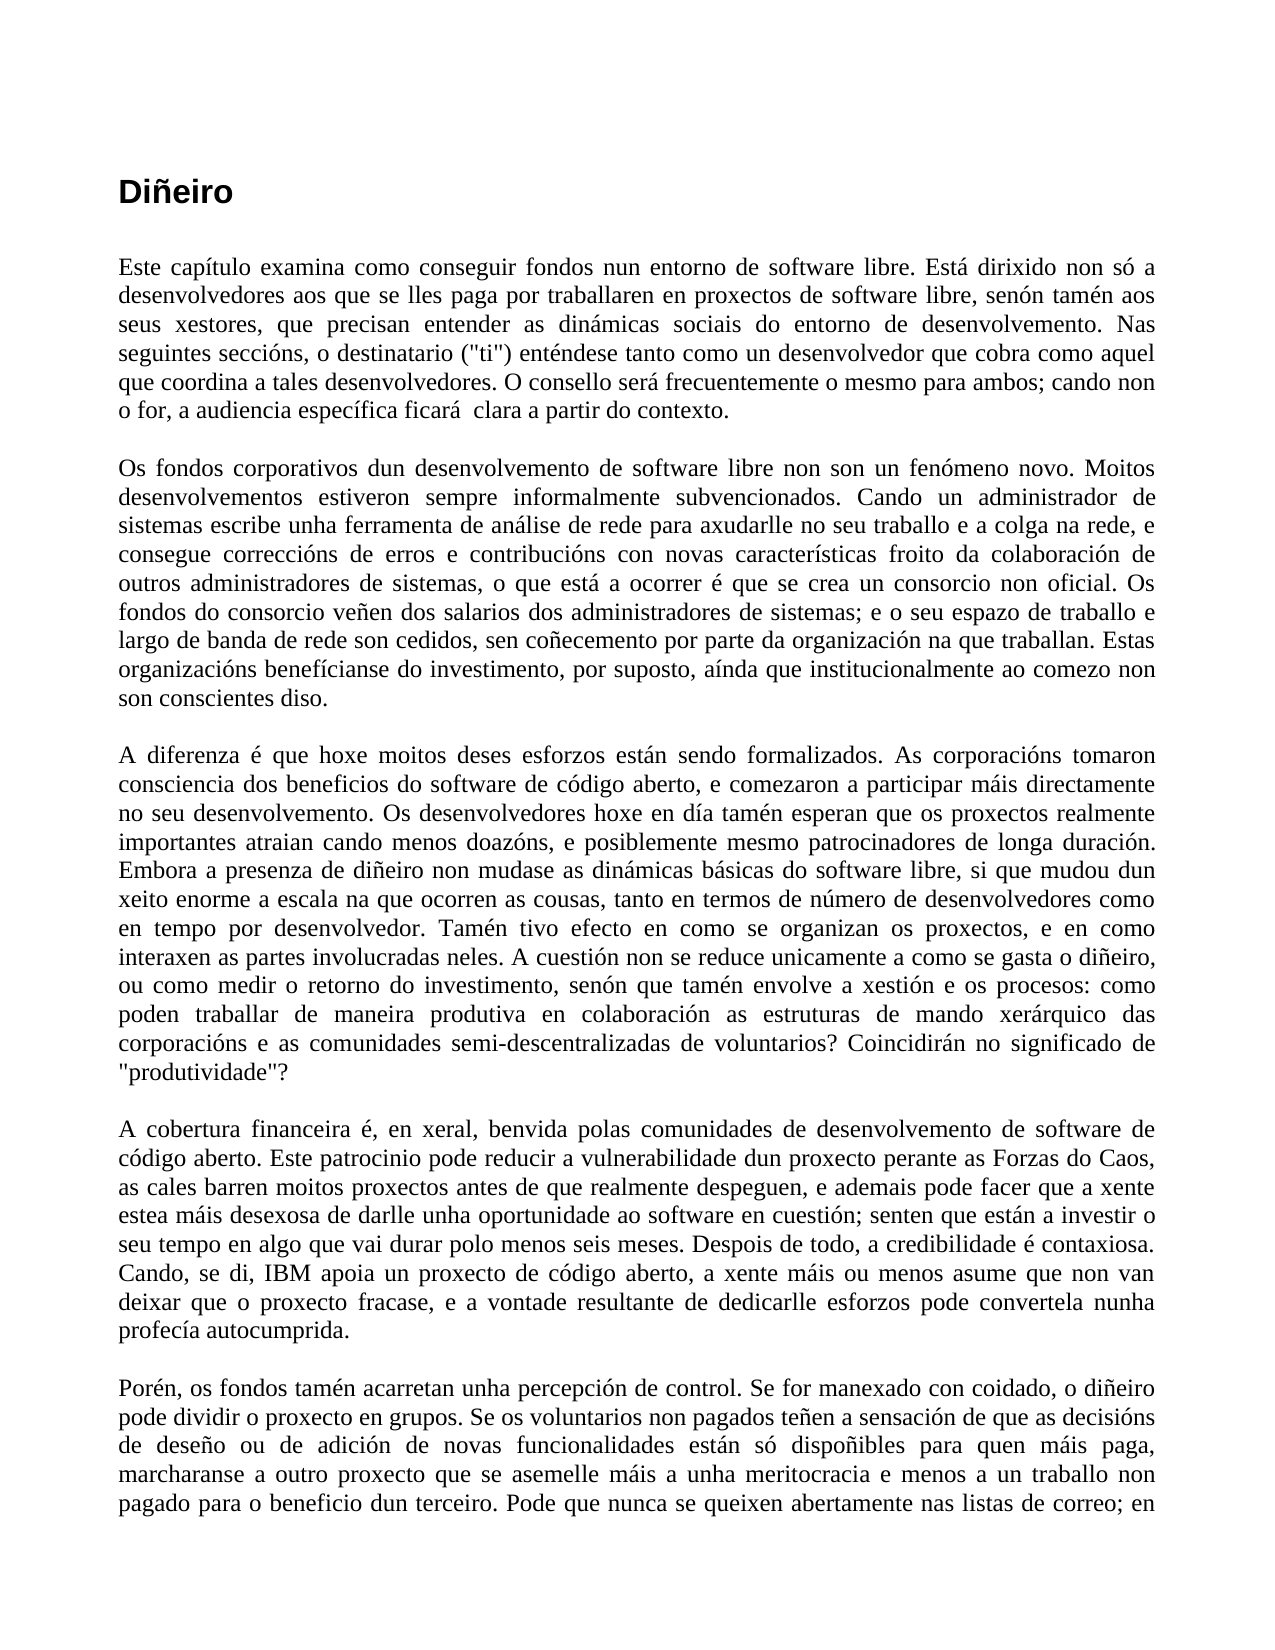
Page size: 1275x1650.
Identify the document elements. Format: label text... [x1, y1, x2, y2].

text Os fondos corporativos dun desenvolvemento de software libre non son un fenómeno novo. Moitos desenvolvementos estiveron sempre informalmente subvencionados. Cando un administrador de sistemas escribe unha ferramenta de análise de rede para axudarlle no seu traballo e a colga na rede, e consegue correccións de erros e contribucións con novas características froito da colaboración de outros administradores de sistemas, o que está a ocorrer é que se crea un consorcio non oficial. Os fondos do consorcio veñen dos salarios dos administradores de sistemas; e o seu espazo de traballo e largo de banda de rede son cedidos, sen coñecemento por parte da organización na que traballan. Estas organizacións benefícianse do investimento, por suposto, aínda que institucionalmente ao comezo non son conscientes diso. [118, 453, 1157, 712]
subtitle Diñeiro [118, 172, 1157, 211]
text Este capítulo examina como conseguir fondos nun entorno de software libre. Está dirixido non só a desenvolvedores aos que se lles paga por traballaren en proxectos de software libre, senón tamén aos seus xestores, que precisan entender as dinámicas sociais do entorno de desenvolvemento. Nas seguintes seccións, o destinatario ("ti") enténdese tanto como un desenvolvedor que cobra como aquel que coordina a tales desenvolvedores. O consello será frecuentemente o mesmo para ambos; cando non o for, a audiencia específica ficará clara a partir do contexto. [118, 252, 1157, 424]
text A diferenza é que hoxe moitos deses esforzos están sendo formalizados. As corporacións tomaron consciencia dos beneficios do software de código aberto, e comezaron a participar máis directamente no seu desenvolvemento. Os desenvolvedores hoxe en día tamén esperan que os proxectos realmente importantes atraian cando menos doazóns, e posiblemente mesmo patrocinadores de longa duración. Embora a presenza de diñeiro non mudase as dinámicas básicas do software libre, si que mudou dun xeito enorme a escala na que ocorren as cousas, tanto en termos de número de desenvolvedores como en tempo por desenvolvedor. Tamén tivo efecto en como se organizan os proxectos, e en como interaxen as partes involucradas neles. A cuestión non se reduce unicamente a como se gasta o diñeiro, ou como medir o retorno do investimento, senón que tamén envolve a xestión e os procesos: como poden traballar de maneira produtiva en colaboración as estruturas de mando xerárquico das corporacións e as comunidades semi-descentralizadas de voluntarios? Coincidirán no significado de "produtividade"? [118, 741, 1157, 1086]
text Porén, os fondos tamén acarretan unha percepción de control. Se for manexado con coidado, o diñeiro pode dividir o proxecto en grupos. Se os voluntarios non pagados teñen a sensación de que as decisións de deseño ou de adición de novas funcionalidades están só dispoñibles para quen máis paga, marcharanse a outro proxecto que se asemelle máis a unha meritocracia e menos a un traballo non pagado para o beneficio dun terceiro. Pode que nunca se queixen abertamente nas listas de correo; en [118, 1373, 1157, 1517]
text A cobertura financeira é, en xeral, benvida polas comunidades de desenvolvemento de software de código aberto. Este patrocinio pode reducir a vulnerabilidade dun proxecto perante as Forzas do Caos, as cales barren moitos proxectos antes de que realmente despeguen, e ademais pode facer que a xente estea máis desexosa de darlle unha oportunidade ao software en cuestión; senten que están a investir o seu tempo en algo que vai durar polo menos seis meses. Despois de todo, a credibilidade é contaxiosa. Cando, se di, IBM apoia un proxecto de código aberto, a xente máis ou menos asume que non van deixar que o proxecto fracase, e a vontade resultante de dedicarlle esforzos pode convertela nunha profecía autocumprida. [118, 1114, 1157, 1344]
